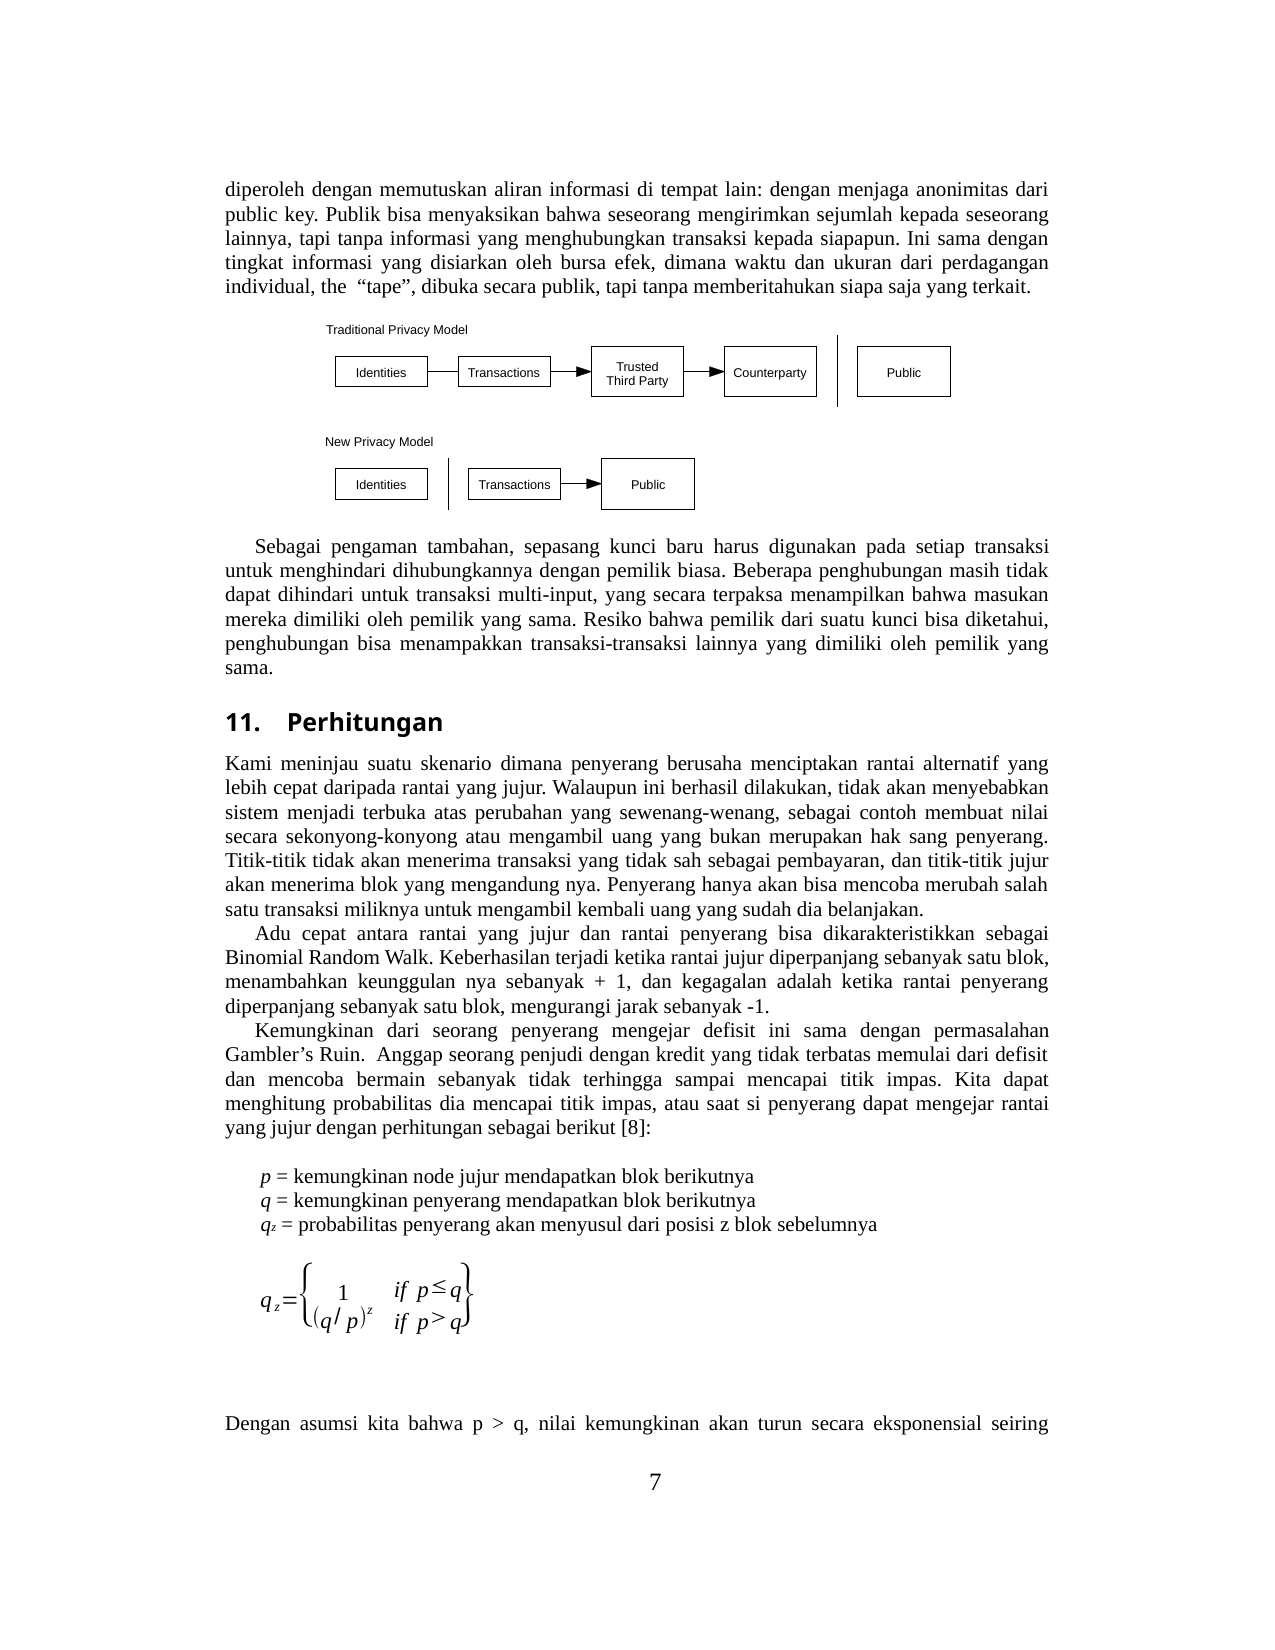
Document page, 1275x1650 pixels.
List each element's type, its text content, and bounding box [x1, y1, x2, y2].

subtitle 11. Perhitungan [225, 704, 1050, 738]
text qz = probabilitas penyerang akan menyusul dari posisi z blok sebelumnya [260, 1212, 1050, 1236]
text diperoleh dengan memutuskan aliran informasi di tempat lain: dengan menjaga anonimitas dari public key. Publik bisa menyaksikan bahwa seseorang mengirimkan sejumlah kepada seseorang lainnya, tapi tanpa informasi yang menghubungkan transaksi kepada siapapun. Ini sama dengan tingkat informasi yang disiarkan oleh bursa efek, dimana waktu dan ukuran dari perdagangan individual, the “tape”, dibuka secara publik, tapi tanpa memberitahukan siapa saja yang terkait. [225, 177, 1050, 298]
text p = kemungkinan node jujur mendapatkan blok berikutnya [260, 1163, 1050, 1188]
text q = kemungkinan penyerang mendapatkan blok berikutnya [260, 1188, 1050, 1212]
text Kami meninjau suatu skenario dimana penyerang berusaha menciptakan rantai alternatif yang lebih cepat daripada rantai yang jujur. Walaupun ini berhasil dilakukan, tidak akan menyebabkan sistem menjadi terbuka atas perubahan yang sewenang-wenang, sebagai contoh membuat nilai secara sekonyong-konyong atau mengambil uang yang bukan merupakan hak sang penyerang. Titik-titik tidak akan menerima transaksi yang tidak sah sebagai pembayaran, dan titik-titik jujur akan menerima blok yang mengandung nya. Penyerang hanya akan bisa mencoba merubah salah satu transaksi miliknya untuk mengambil kembali uang yang sudah dia belanjakan. [225, 751, 1050, 921]
text Dengan asumsi kita bahwa p > q, nilai kemungkinan akan turun secara eksponensial seiring [225, 1410, 1050, 1434]
text Sebagai pengaman tambahan, sepasang kunci baru harus digunakan pada setiap transaksi untuk menghindari dihubungkannya dengan pemilik biasa. Beberapa penghubungan masih tidak dapat dihindari untuk transaksi multi-input, yang secara terpaksa menampilkan bahwa masukan mereka dimiliki oleh pemilik yang sama. Resiko bahwa pemilik dari suatu kunci bisa diketahui, penghubungan bisa menampakkan transaksi-transaksi lainnya yang dimiliki oleh pemilik yang sama. [225, 534, 1050, 679]
text Kemungkinan dari seorang penyerang mengejar defisit ini sama dengan permasalahan Gambler’s Ruin. Anggap seorang penjudi dengan kredit yang tidak terbatas memulai dari defisit dan mencoba bermain sebanyak tidak terhingga sampai mencapai titik impas. Kita dapat menghitung probabilitas dia mencapai titik impas, atau saat si penyerang dapat mengejar rantai yang jujur dengan perhitungan sebagai berikut [8]: [225, 1018, 1050, 1139]
text Adu cepat antara rantai yang jujur dan rantai penyerang bisa dikarakteristikkan sebagai Binomial Random Walk. Keberhasilan terjadi ketika rantai jujur diperpanjang sebanyak satu blok, menambahkan keunggulan nya sebanyak + 1, dan kegagalan adalah ketika rantai penyerang diperpanjang sebanyak satu blok, mengurangi jarak sebanyak -1. [225, 921, 1050, 1018]
